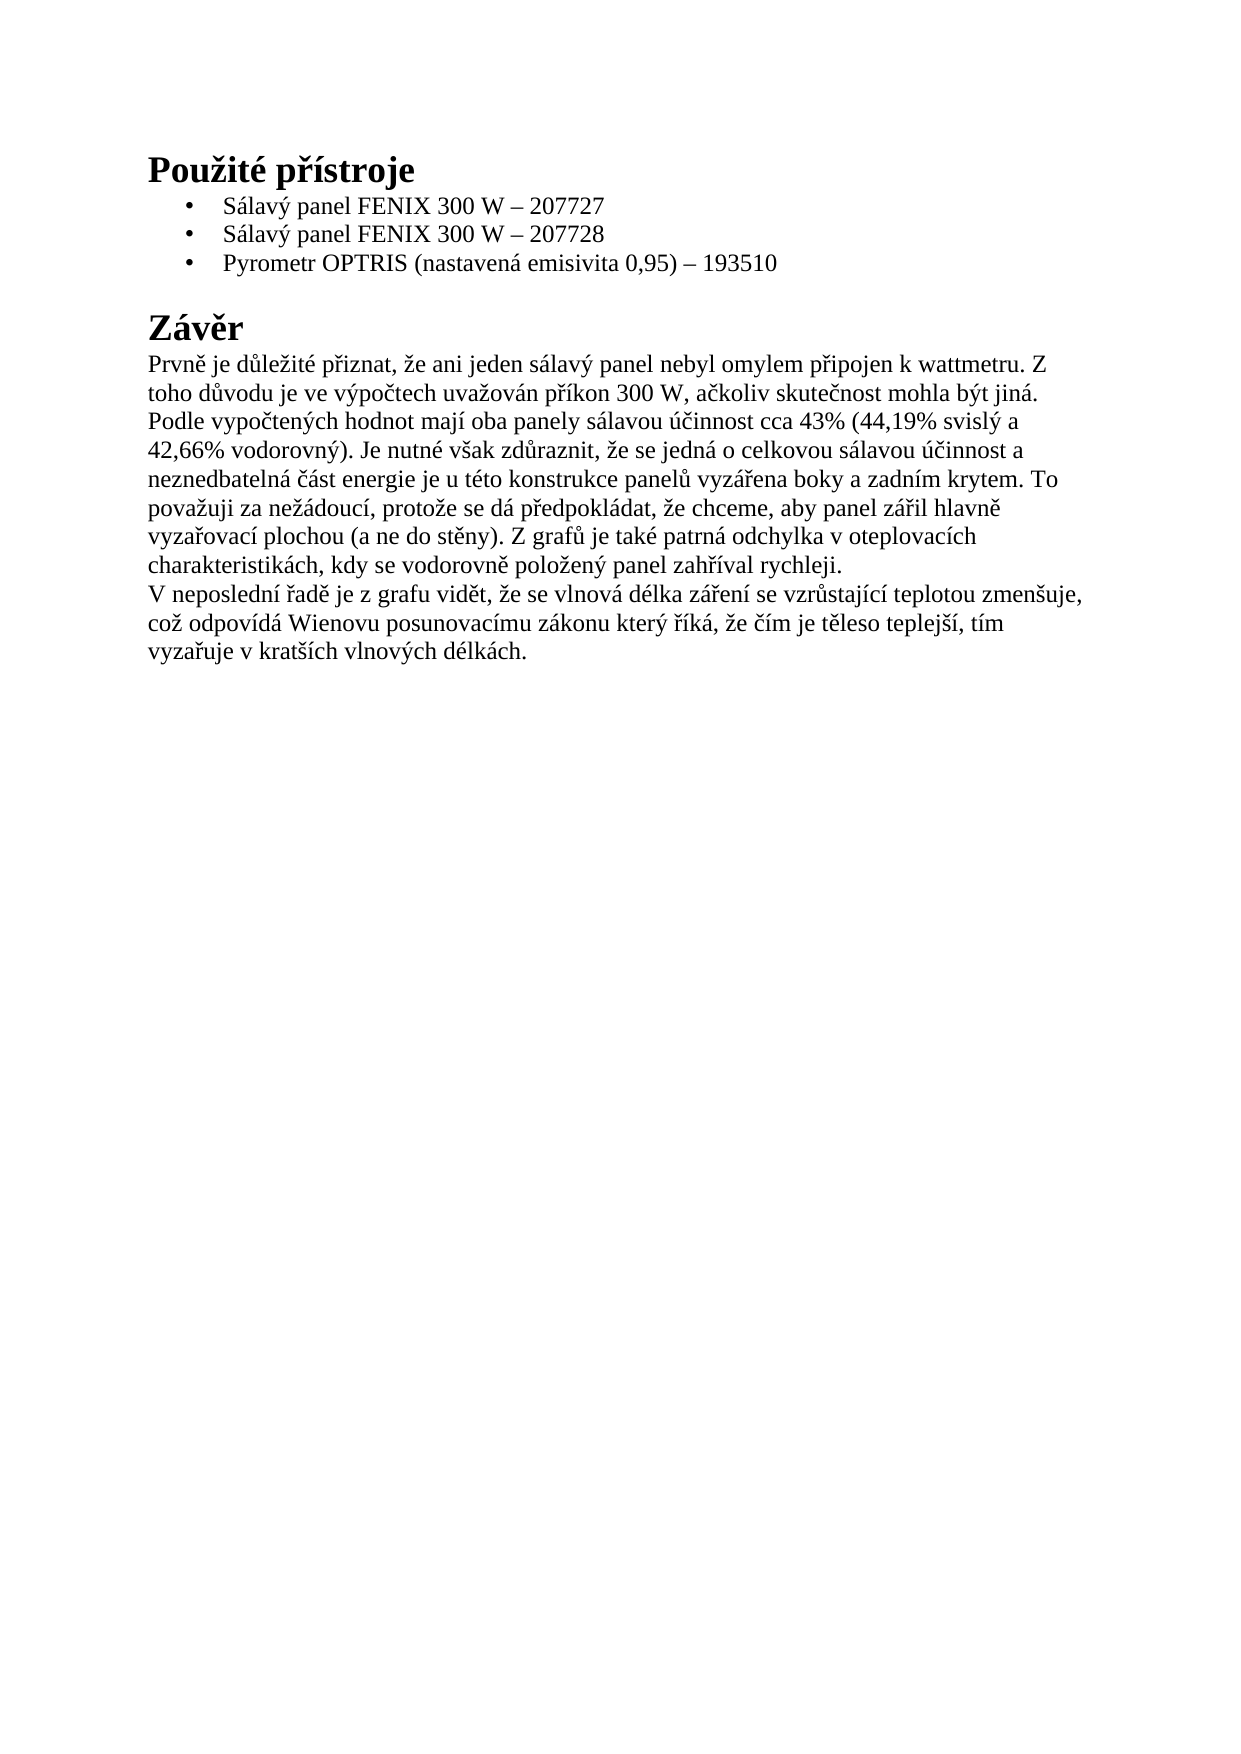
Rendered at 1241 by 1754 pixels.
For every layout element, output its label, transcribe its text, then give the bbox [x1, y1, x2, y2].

text Podle vypočtených hodnot mají oba panely sálavou účinnost cca 43% (44,19% svislý a 42,66% vodorovný). Je nutné však zdůraznit, že se jedná o celkovou sálavou účinnost a neznedbatelná část energie je u této konstrukce panelů vyzářena boky a zadním krytem. To považuji za nežádoucí, protože se dá předpokládat, že chceme, aby panel zářil hlavně vyzařovací plochou (a ne do stěny). Z grafů je také patrná odchylka v oteplovacích charakteristikách, kdy se vodorovně položený panel zahříval rychleji. [148, 406, 1092, 579]
text V neposlední řadě je z grafu vidět, že se vlnová délka záření se vzrůstající teplotou zmenšuje, což odpovídá Wienovu posunovacímu zákonu který říká, že čím je těleso teplejší, tím vyzařuje v kratších vlnových délkách. [148, 579, 1092, 665]
subtitle Použité přístroje [148, 148, 1092, 191]
list Sálavý panel FENIX 300 W – 207728 [185, 219, 1092, 248]
list Pyrometr OPTRIS (nastavená emisivita 0,95) – 193510 [185, 248, 1092, 277]
text Prvně je důležité přiznat, že ani jeden sálavý panel nebyl omylem připojen k wattmetru. Z toho důvodu je ve výpočtech uvažován příkon 300 W, ačkoliv skutečnost mohla být jiná. [148, 349, 1092, 406]
subtitle Závěr [148, 306, 1092, 349]
list Sálavý panel FENIX 300 W – 207727 [185, 191, 1092, 219]
